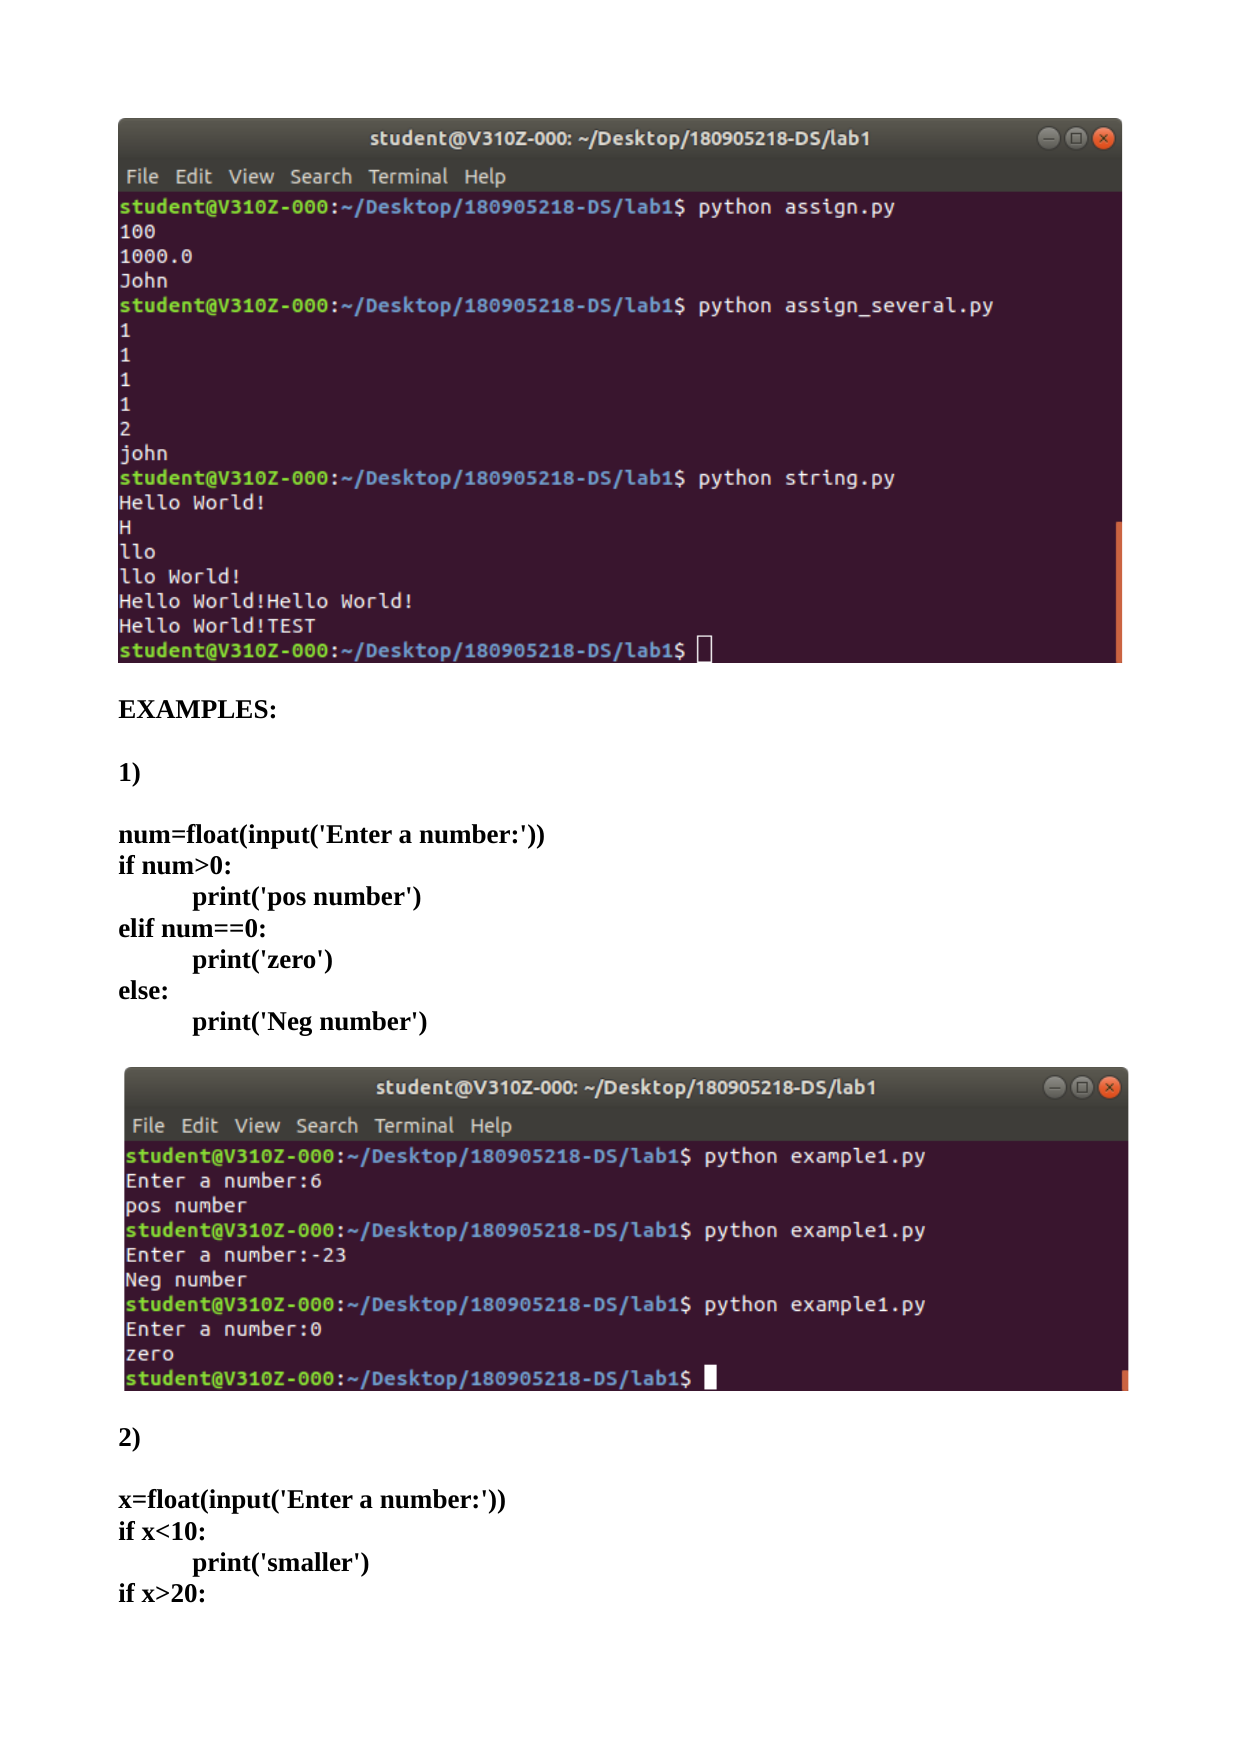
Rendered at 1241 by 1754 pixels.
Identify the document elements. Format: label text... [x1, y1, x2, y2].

text print('smaller') [118, 1546, 1122, 1577]
picture [124, 1067, 1129, 1391]
text if x<10: [118, 1515, 1122, 1546]
text else: [118, 974, 1122, 1005]
text EXAMPLES: [118, 694, 1122, 725]
text num=float(input('Enter a number:')) [118, 818, 1122, 849]
text print('pos number') [118, 881, 1122, 912]
text print('Neg number') [118, 1005, 1122, 1036]
text 2) [118, 1421, 1122, 1452]
text if num>0: [118, 849, 1122, 881]
text elif num==0: [118, 912, 1122, 943]
text if x>20: [118, 1577, 1122, 1608]
text 1) [118, 756, 1122, 787]
text print('zero') [118, 943, 1122, 974]
text x=float(input('Enter a number:')) [118, 1483, 1122, 1515]
picture [118, 118, 1123, 663]
